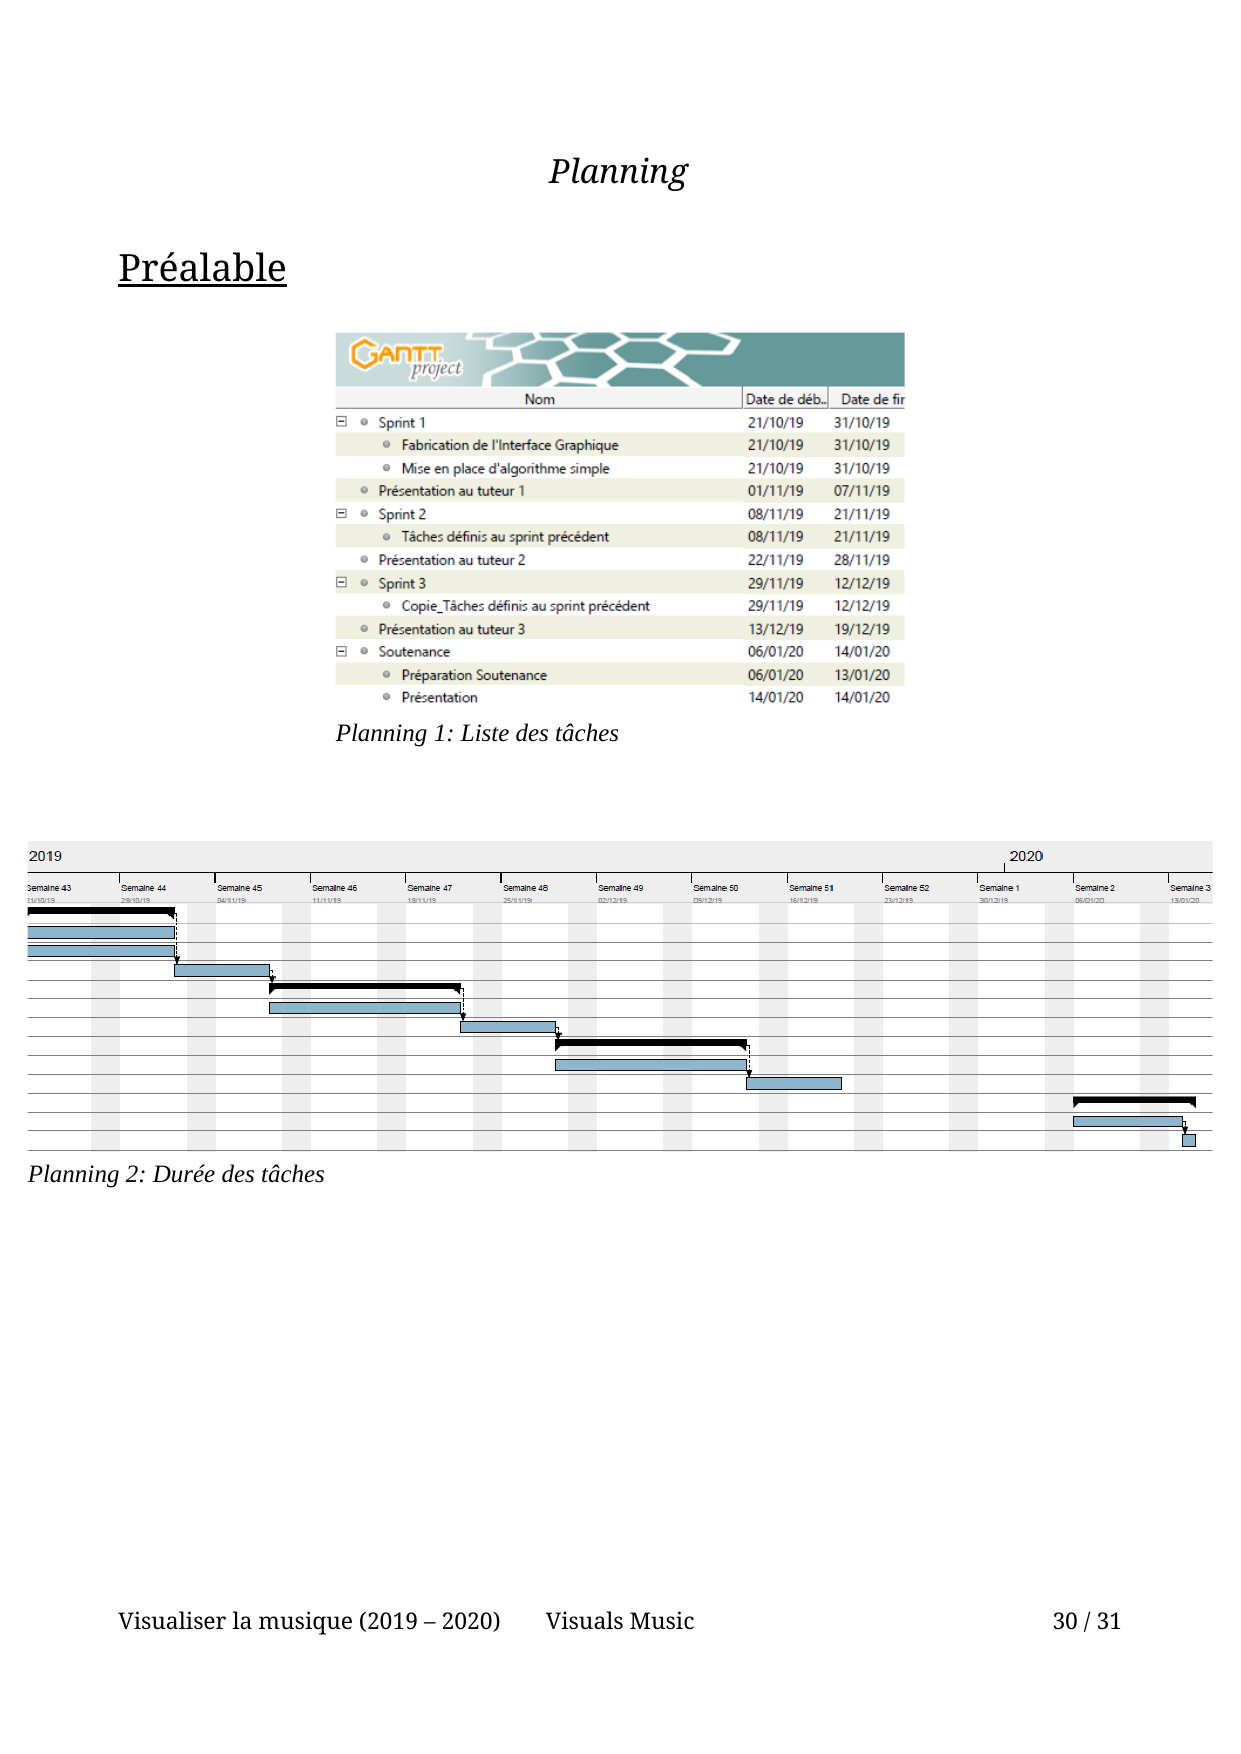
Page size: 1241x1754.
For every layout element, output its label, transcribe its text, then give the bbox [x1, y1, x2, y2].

text [336, 316, 905, 328]
text Planning 1: Liste des tâches [336, 328, 905, 747]
picture [27, 837, 1213, 1154]
subtitle Planning [118, 148, 1122, 193]
text Préalable [118, 241, 1122, 292]
text Planning 2: Durée des tâches [28, 1154, 1213, 1187]
